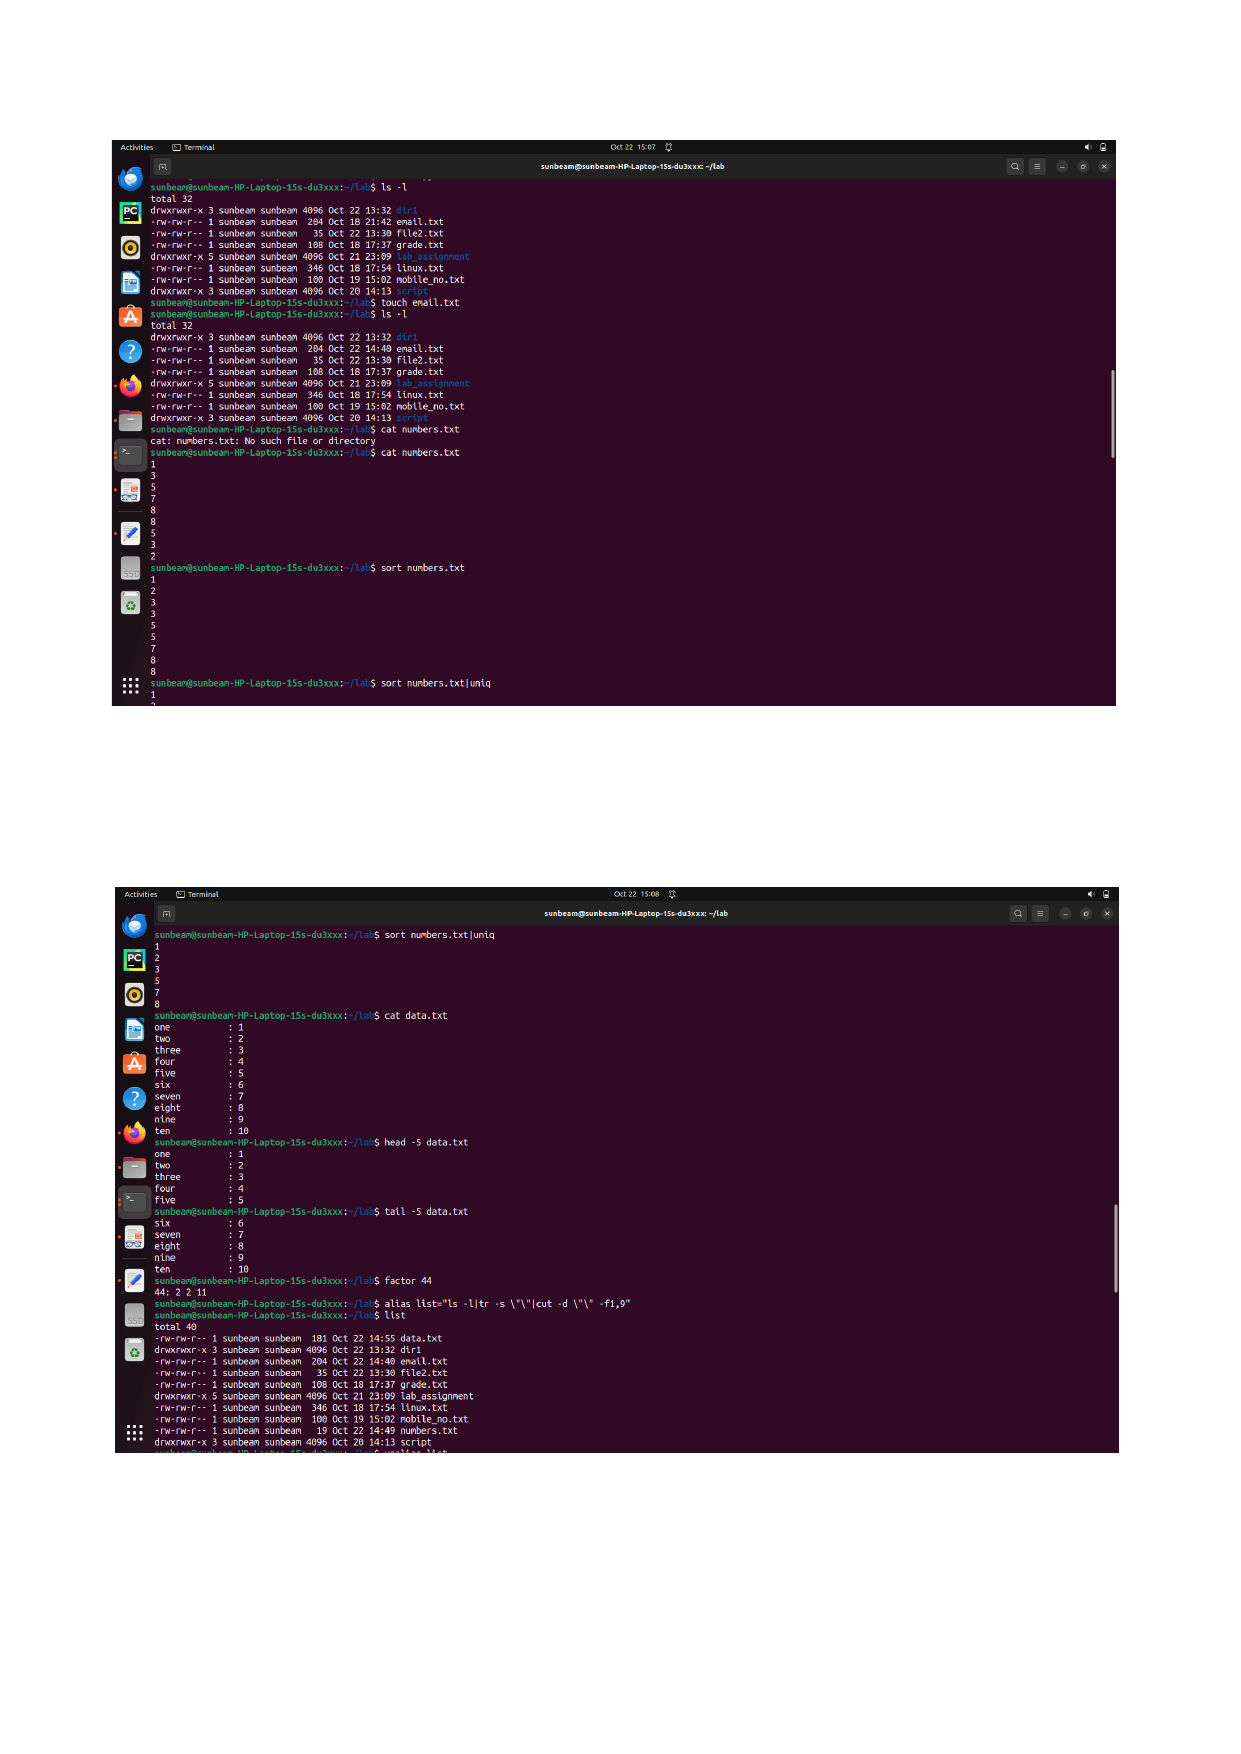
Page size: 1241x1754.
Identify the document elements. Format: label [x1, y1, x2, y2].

picture [115, 887, 1119, 1453]
picture [111, 140, 1116, 706]
